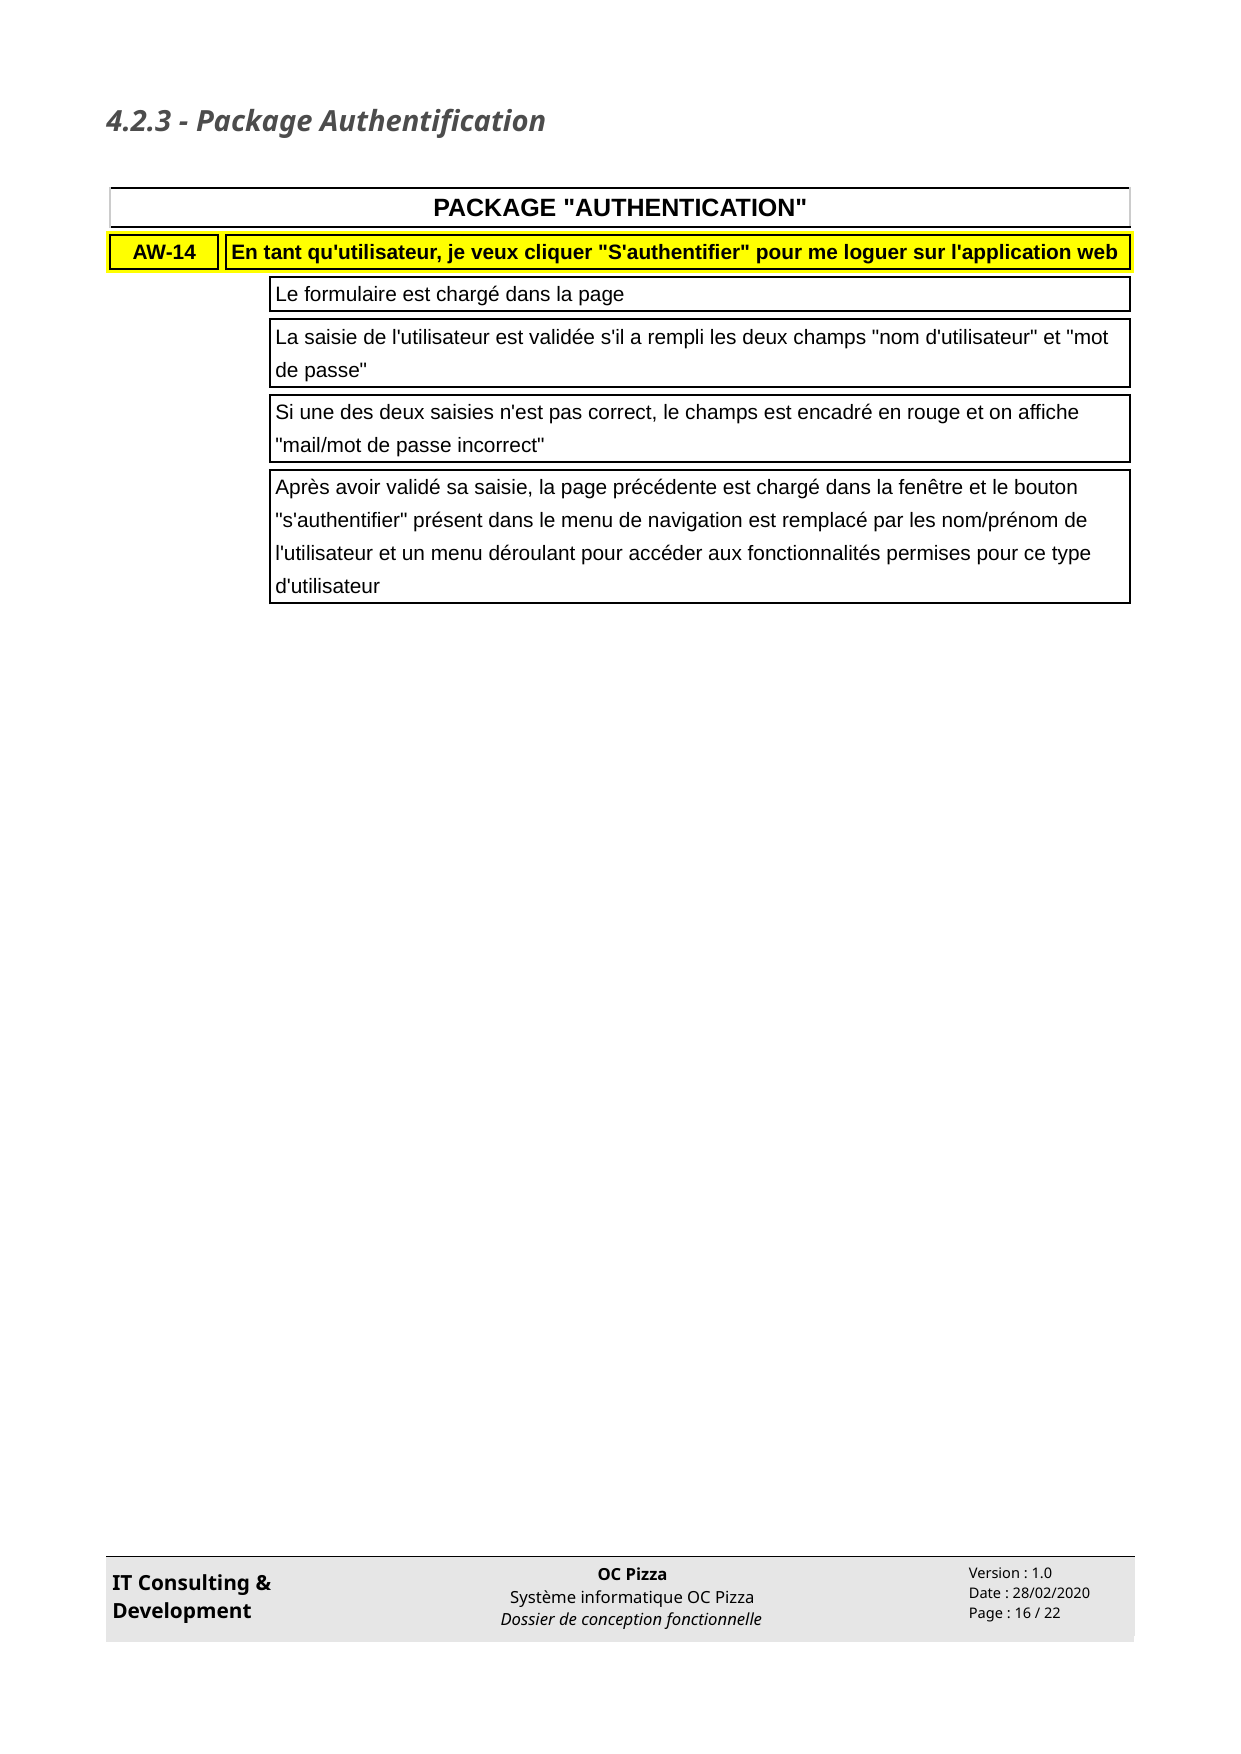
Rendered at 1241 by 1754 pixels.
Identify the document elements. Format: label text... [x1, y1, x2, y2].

table_cell [222, 273, 266, 315]
table_cell [222, 315, 266, 391]
table_cell Le formulaire est chargé dans la page [266, 273, 1134, 315]
table_cell [222, 391, 266, 466]
table_header PACKAGE "AUTHENTICATION" [106, 184, 1134, 231]
subtitle Package Authentification [106, 100, 1134, 140]
table_cell La saisie de l'utilisateur est validée s'il a rempli les deux champs "nom d'utilisateur" et "mot de passe" [266, 315, 1134, 391]
table_cell Si une des deux saisies n'est pas correct, le champs est encadré en rouge et on affiche "mail/mot de passe incorrect" [266, 391, 1134, 466]
table_cell En tant qu'utilisateur, je veux cliquer "S'authentifier" pour me loguer sur l'application web [222, 231, 1134, 273]
table_cell AW-14 [106, 231, 222, 273]
table_cell [222, 466, 266, 607]
table_cell Après avoir validé sa saisie, la page précédente est chargé dans la fenêtre et le bouton "s'authentifier" présent dans le menu de navigation est remplacé par les nom/prénom de l'utilisateur et un menu déroulant pour accéder aux fonctionnalités permises pour ce type d'utilisateur [266, 466, 1134, 607]
table_cell [106, 273, 222, 607]
